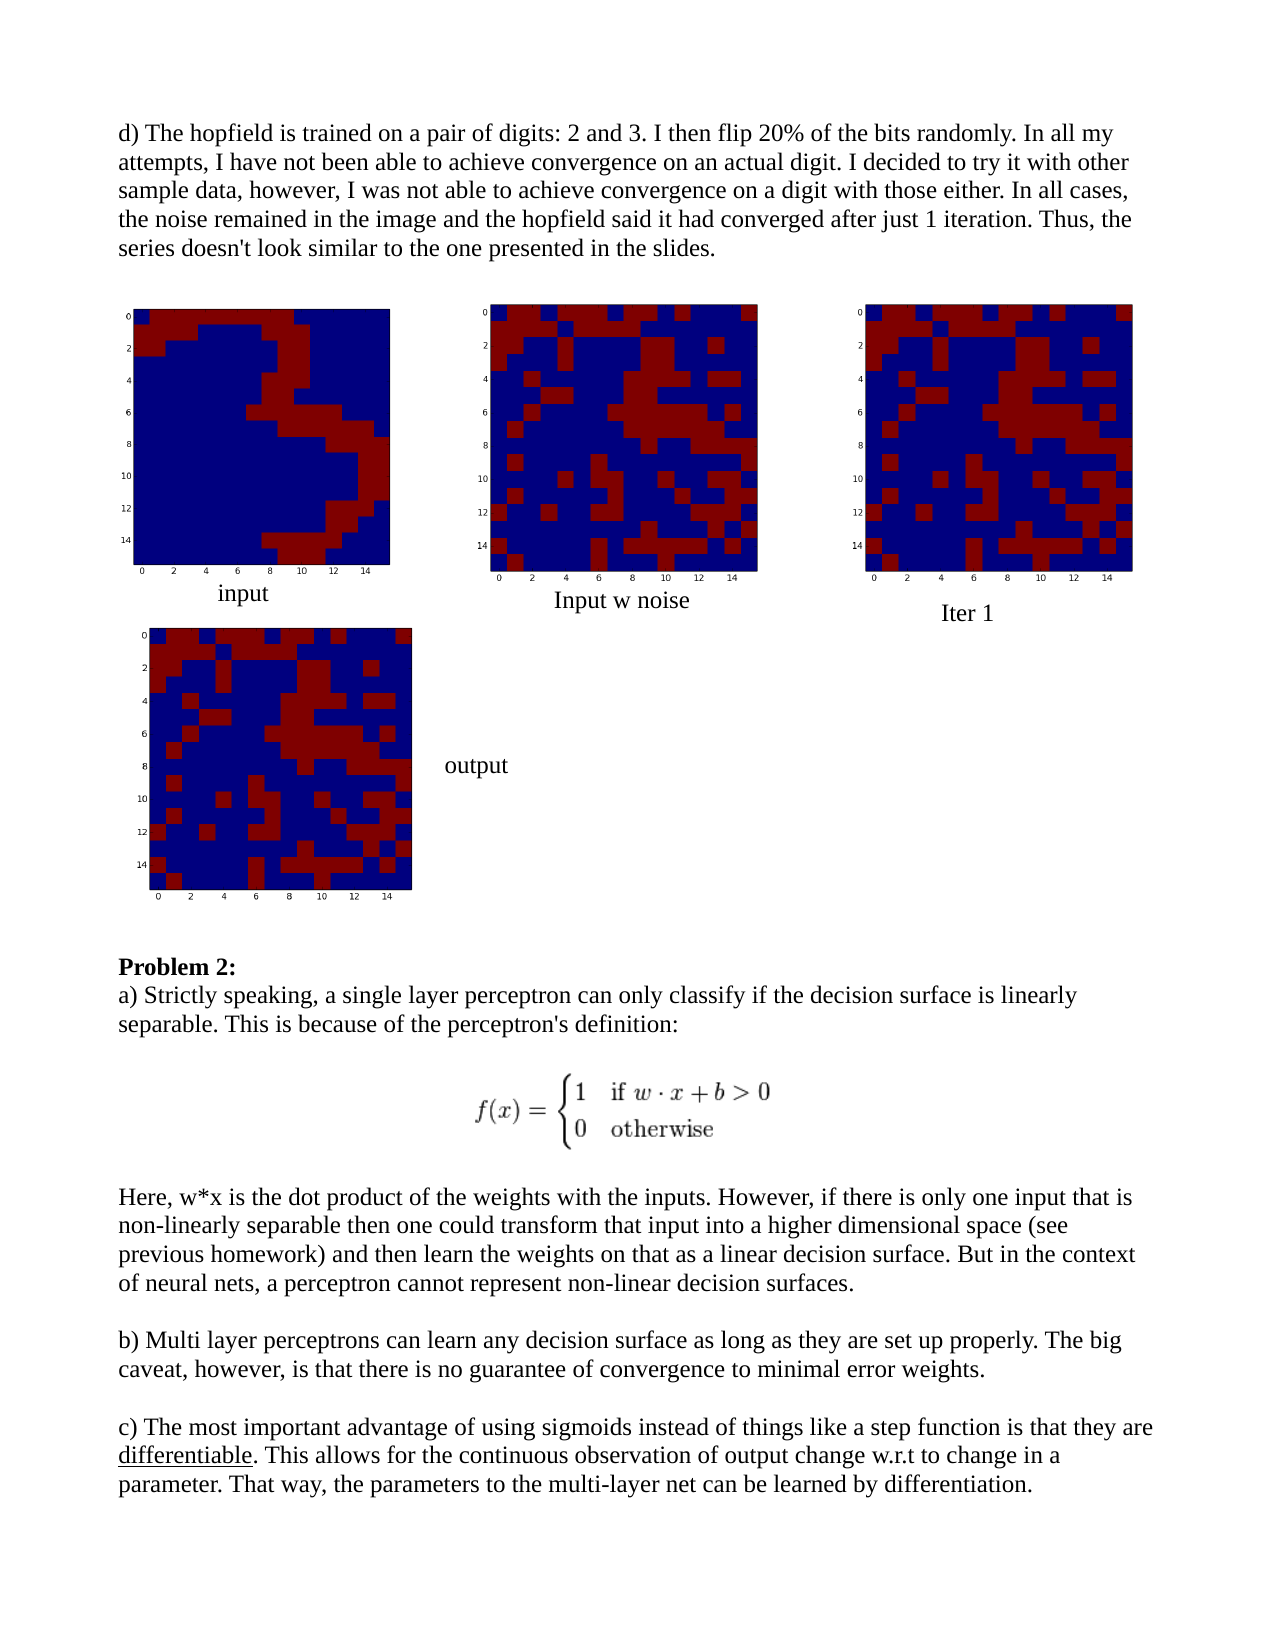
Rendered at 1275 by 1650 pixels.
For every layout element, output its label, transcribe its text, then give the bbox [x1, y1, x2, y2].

text c) The most important advantage of using sigmoids instead of things like a step function is that they are differentiable. This allows for the continuous observation of output change w.r.t to change in a parameter. That way, the parameters to the multi-layer net can be learned by differentiation. [118, 1412, 1157, 1498]
text Problem 2: [118, 952, 1157, 981]
picture [454, 1066, 821, 1161]
text Here, w*x is the dot product of the weights with the inputs. However, if there is only one input that is non-linearly separable then one could transform that input into a higher dimensional space (see previous homework) and then learn the weights on that as a linear decision surface. But in the context of neural nets, a perceptron cannot represent non-linear decision surfaces. [118, 1182, 1157, 1297]
picture [44, 271, 1214, 922]
text a) Strictly speaking, a single layer perceptron can only classify if the decision surface is linearly separable. This is because of the perceptron's definition: [118, 981, 1157, 1038]
text b) Multi layer perceptrons can learn any decision surface as long as they are set up properly. The big caveat, however, is that there is no guarantee of convergence to minimal error weights. [118, 1326, 1157, 1383]
text d) The hopfield is trained on a pair of digits: 2 and 3. I then flip 20% of the bits randomly. In all my attempts, I have not been able to achieve convergence on an actual digit. I decided to try it with other sample data, however, I was not able to achieve convergence on a digit with those either. In all cases, the noise remained in the image and the hopfield said it had converged after just 1 iteration. Thus, the series doesn't look similar to the one presented in the slides. [118, 118, 1157, 262]
